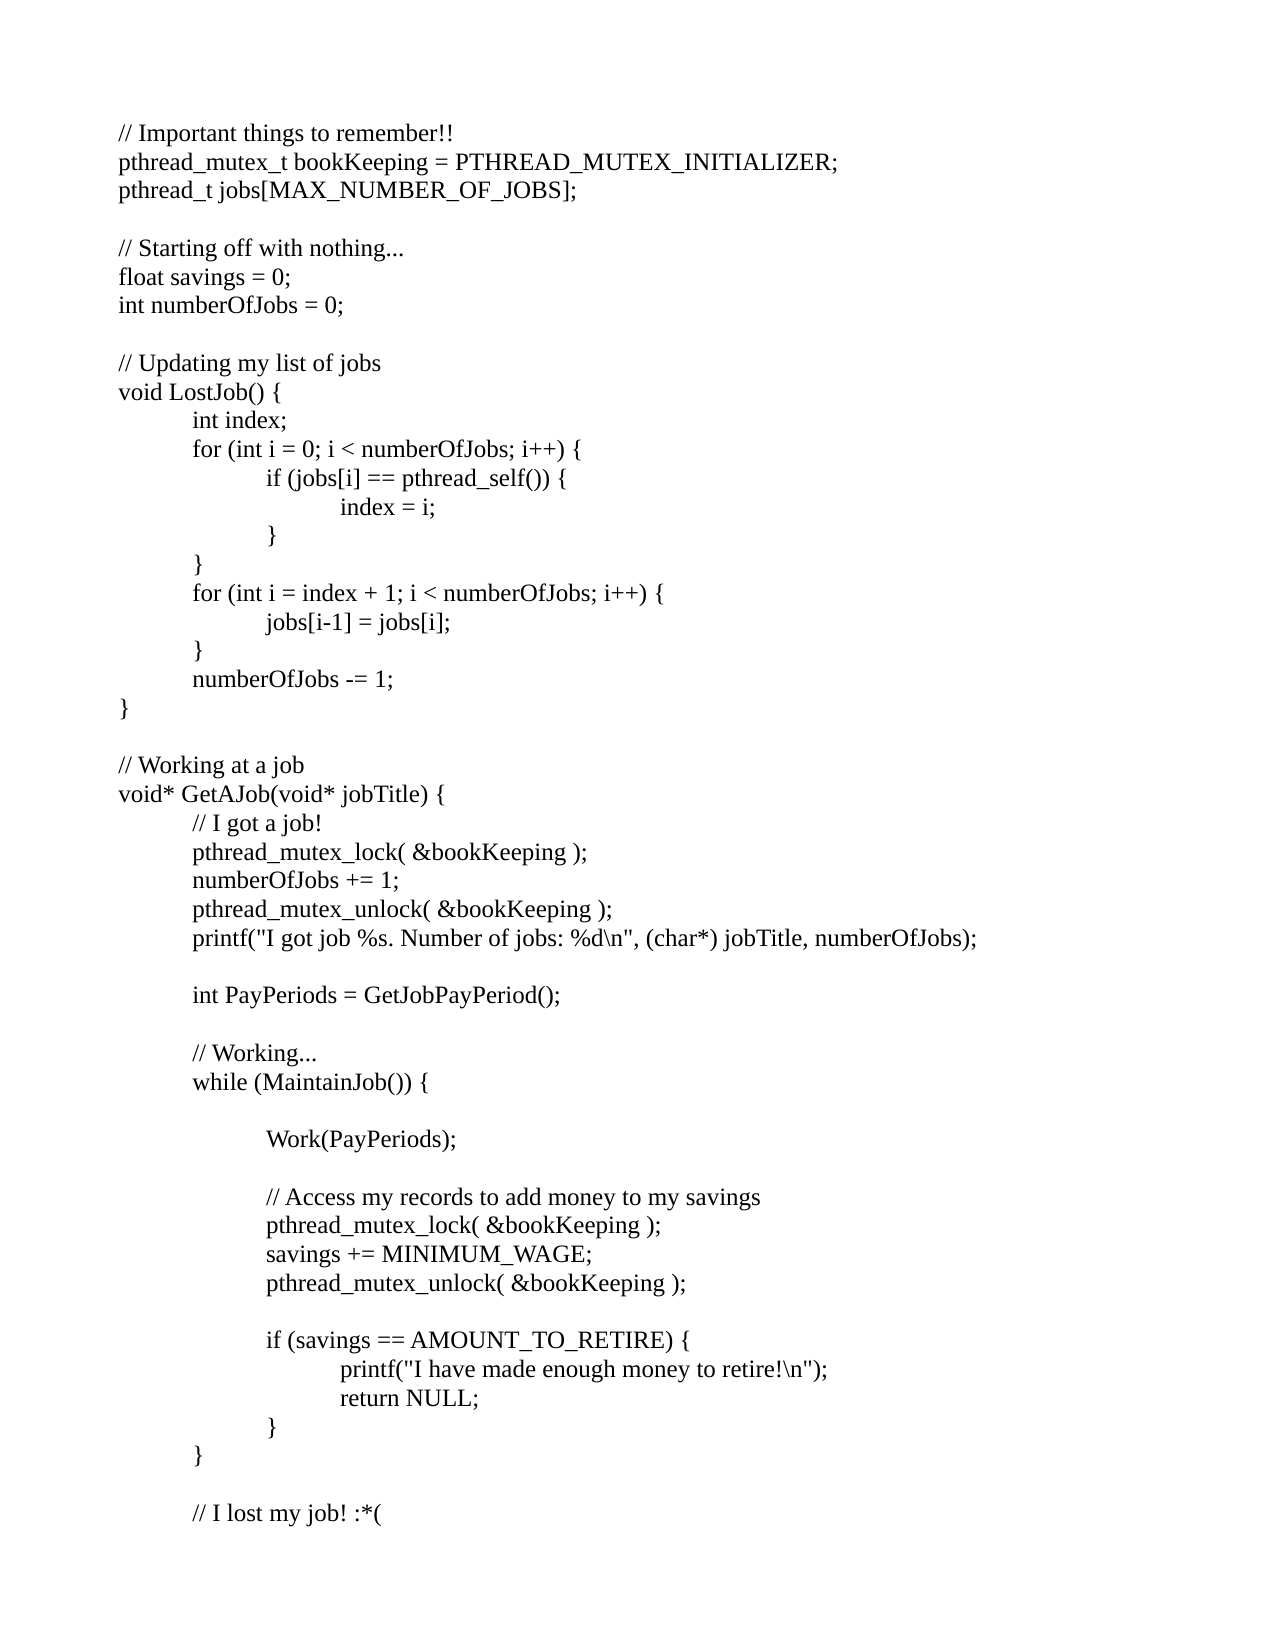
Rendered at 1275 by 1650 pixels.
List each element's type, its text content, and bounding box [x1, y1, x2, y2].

text pthread_mutex_unlock( &bookKeeping ); [118, 1268, 1157, 1297]
text float savings = 0; [118, 262, 1157, 291]
text } [118, 521, 1157, 549]
text Work(PayPeriods); [118, 1124, 1157, 1153]
text void* GetAJob(void* jobTitle) { [118, 779, 1157, 808]
text for (int i = index + 1; i < numberOfJobs; i++) { [118, 578, 1157, 607]
text // Working at a job [118, 751, 1157, 779]
text if (jobs[i] == pthread_self()) { [118, 463, 1157, 492]
text // I got a job! [118, 808, 1157, 837]
text pthread_t jobs[MAX_NUMBER_OF_JOBS]; [118, 176, 1157, 204]
text return NULL; [118, 1383, 1157, 1412]
text } [118, 1441, 1157, 1469]
text // I lost my job! :*( [118, 1498, 1157, 1527]
text } [118, 549, 1157, 578]
text // Important things to remember!! [118, 118, 1157, 147]
text } [118, 636, 1157, 664]
text int PayPeriods = GetJobPayPeriod(); [118, 981, 1157, 1009]
text printf("I have made enough money to retire!\n"); [118, 1354, 1157, 1383]
text pthread_mutex_t bookKeeping = PTHREAD_MUTEX_INITIALIZER; [118, 147, 1157, 176]
text // Access my records to add money to my savings [118, 1182, 1157, 1211]
text for (int i = 0; i < numberOfJobs; i++) { [118, 434, 1157, 463]
text int index; [118, 406, 1157, 434]
text // Updating my list of jobs [118, 348, 1157, 377]
text numberOfJobs += 1; [118, 866, 1157, 894]
text // Working... [118, 1038, 1157, 1067]
text pthread_mutex_lock( &bookKeeping ); [118, 837, 1157, 866]
text jobs[i-1] = jobs[i]; [118, 607, 1157, 636]
text int numberOfJobs = 0; [118, 291, 1157, 319]
text numberOfJobs -= 1; [118, 664, 1157, 693]
text printf("I got job %s. Number of jobs: %d\n", (char*) jobTitle, numberOfJobs); [118, 923, 1157, 952]
text } [118, 1412, 1157, 1441]
text void LostJob() { [118, 377, 1157, 406]
text pthread_mutex_lock( &bookKeeping ); [118, 1211, 1157, 1239]
text // Starting off with nothing... [118, 233, 1157, 262]
text } [118, 693, 1157, 722]
text if (savings == AMOUNT_TO_RETIRE) { [118, 1326, 1157, 1354]
text while (MaintainJob()) { [118, 1067, 1157, 1096]
text pthread_mutex_unlock( &bookKeeping ); [118, 894, 1157, 923]
text index = i; [118, 492, 1157, 521]
text savings += MINIMUM_WAGE; [118, 1239, 1157, 1268]
